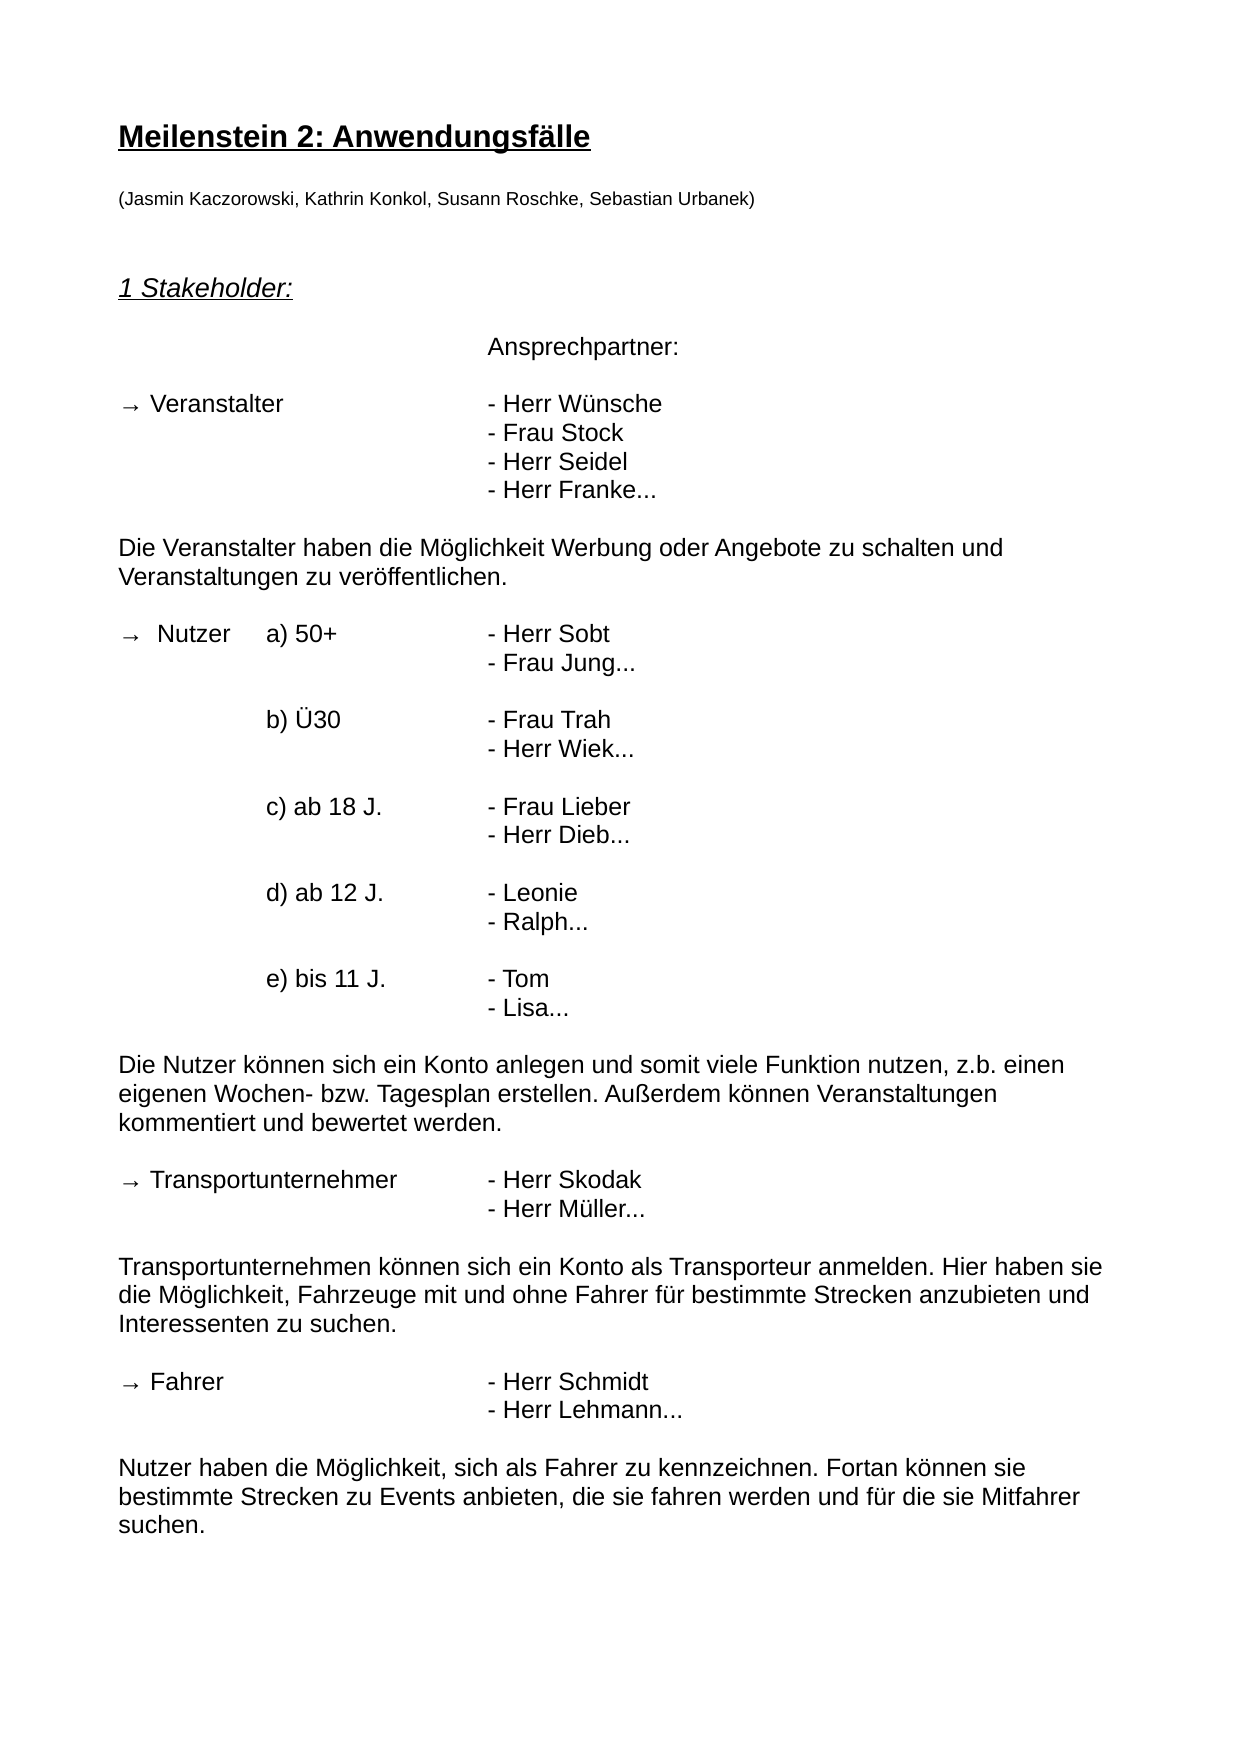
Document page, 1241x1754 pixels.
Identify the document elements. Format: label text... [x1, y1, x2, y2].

text e) bis 11 J. - Tom [118, 964, 1122, 993]
text Nutzer haben die Möglichkeit, sich als Fahrer zu kennzeichnen. Fortan können sie bestimmte Strecken zu Events anbieten, die sie fahren werden und für die sie Mitfahrer suchen. [118, 1453, 1122, 1539]
text - Herr Franke... [118, 475, 1122, 504]
text Die Veranstalter haben die Möglichkeit Werbung oder Angebote zu schalten und Veranstaltungen zu veröffentlichen. [118, 533, 1122, 590]
text Meilenstein 2: Anwendungsfälle [118, 118, 1122, 154]
text - Herr Lehmann... [118, 1395, 1122, 1424]
text (Jasmin Kaczorowski, Kathrin Konkol, Susann Roschke, Sebastian Urbanek) [118, 188, 1122, 209]
text Transportunternehmen können sich ein Konto als Transporteur anmelden. Hier haben sie die Möglichkeit, Fahrzeuge mit und ohne Fahrer für bestimmte Strecken anzubieten und Interessenten zu suchen. [118, 1252, 1122, 1338]
text - Frau Stock [118, 418, 1122, 447]
text c) ab 18 J. - Frau Lieber - Herr Dieb... [118, 792, 1122, 849]
text → Nutzer a) 50+ - Herr Sobt [118, 619, 1122, 648]
text → Veranstalter - Herr Wünsche [118, 389, 1122, 418]
text b) Ü30 - Frau Trah - Herr Wiek... [118, 705, 1122, 763]
text → Fahrer - Herr Schmidt [118, 1367, 1122, 1395]
text - Herr Seidel [118, 447, 1122, 475]
text d) ab 12 J. - Leonie - Ralph... [118, 878, 1122, 935]
text → Transportunternehmer - Herr Skodak - Herr Müller... [118, 1165, 1122, 1223]
text - Frau Jung... [118, 648, 1122, 677]
text 1 Stakeholder: [118, 272, 1122, 303]
text - Lisa... [118, 993, 1122, 1022]
text Ansprechpartner: [118, 332, 1122, 360]
text Die Nutzer können sich ein Konto anlegen und somit viele Funktion nutzen, z.b. einen eigenen Wochen- bzw. Tagesplan erstellen. Außerdem können Veranstaltungen kommentiert und bewertet werden. [118, 1050, 1122, 1137]
